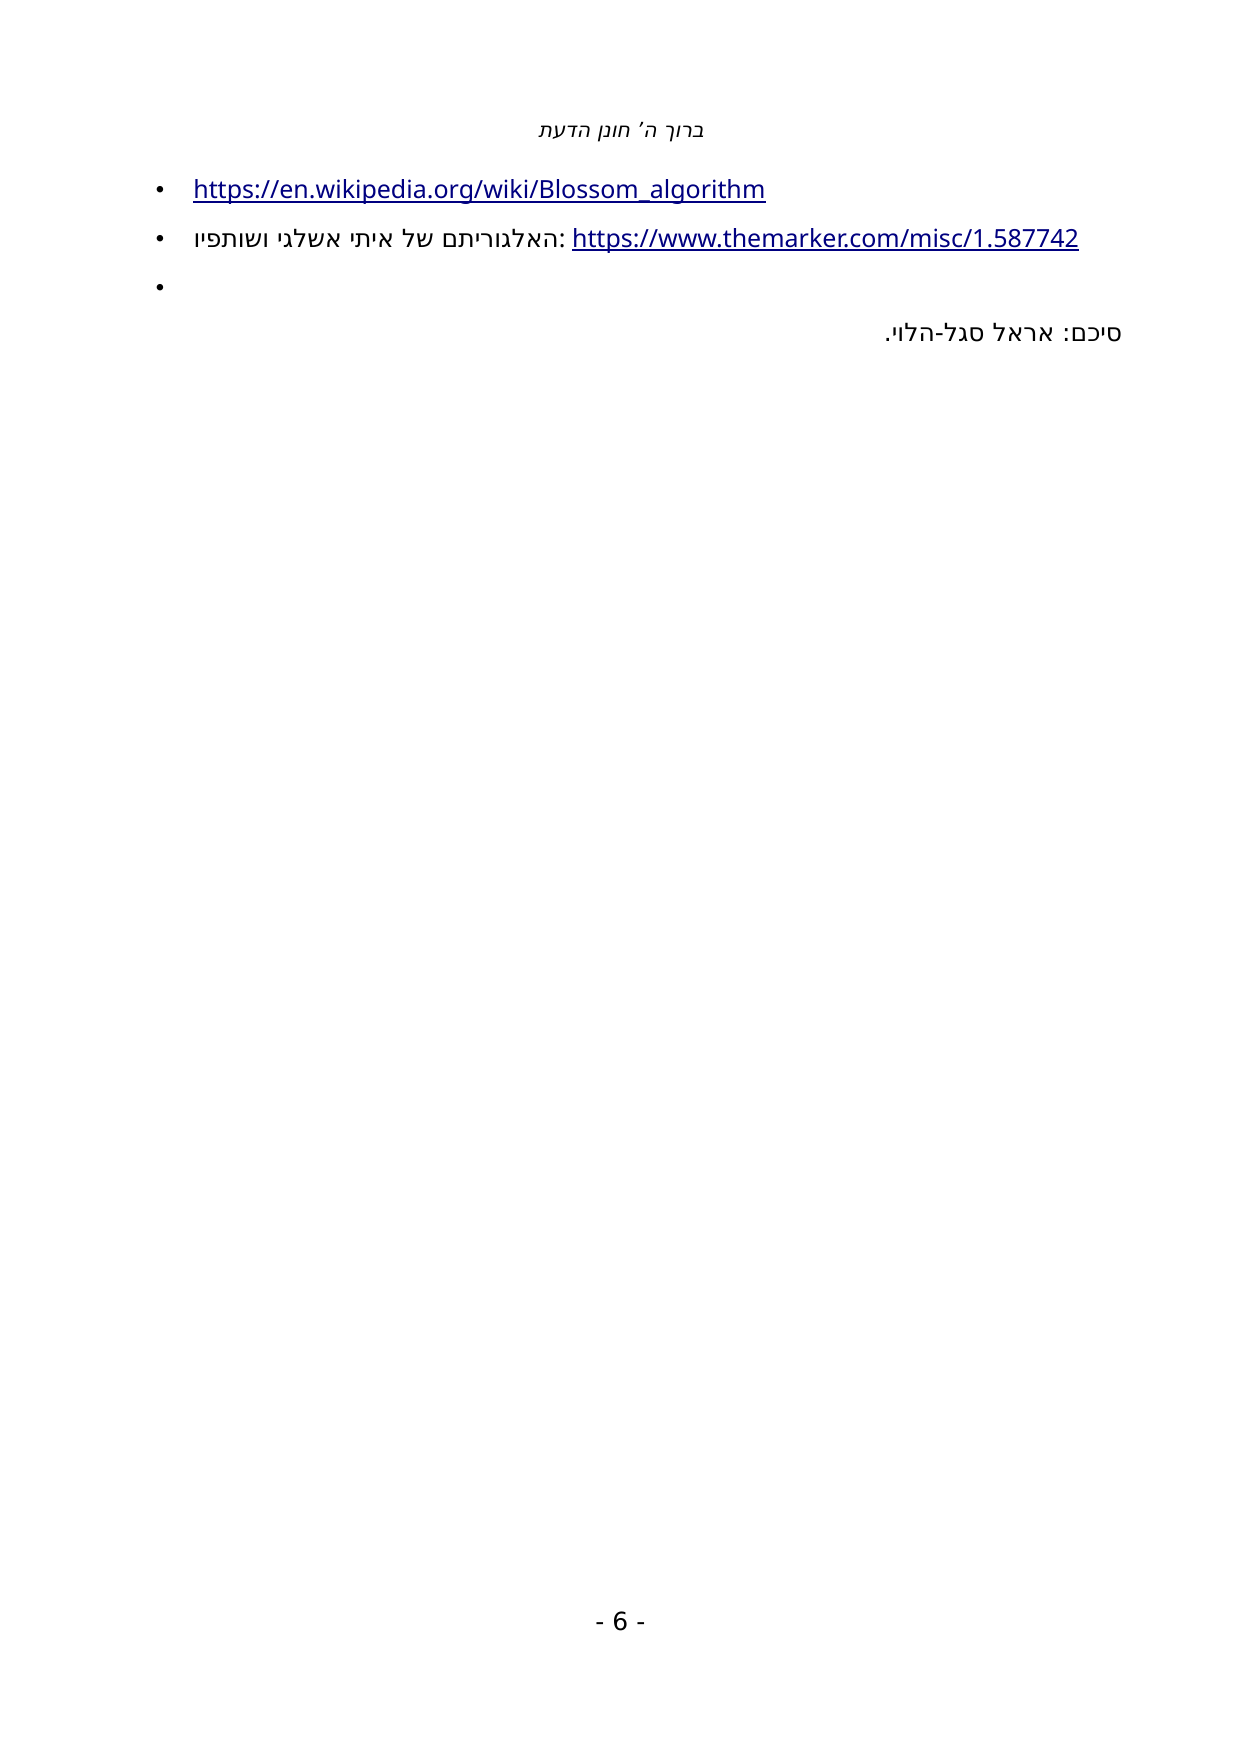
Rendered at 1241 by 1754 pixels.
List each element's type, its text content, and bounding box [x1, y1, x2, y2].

text סיכם: אראל סגל-הלוי. [118, 318, 1122, 347]
list https://en.wikipedia.org/wiki/Blossom_algorithm [156, 172, 1122, 206]
list האלגוריתם של איתי אשלגי ושותפיו: https://www.themarker.com/misc/1.587742 [156, 221, 1122, 254]
